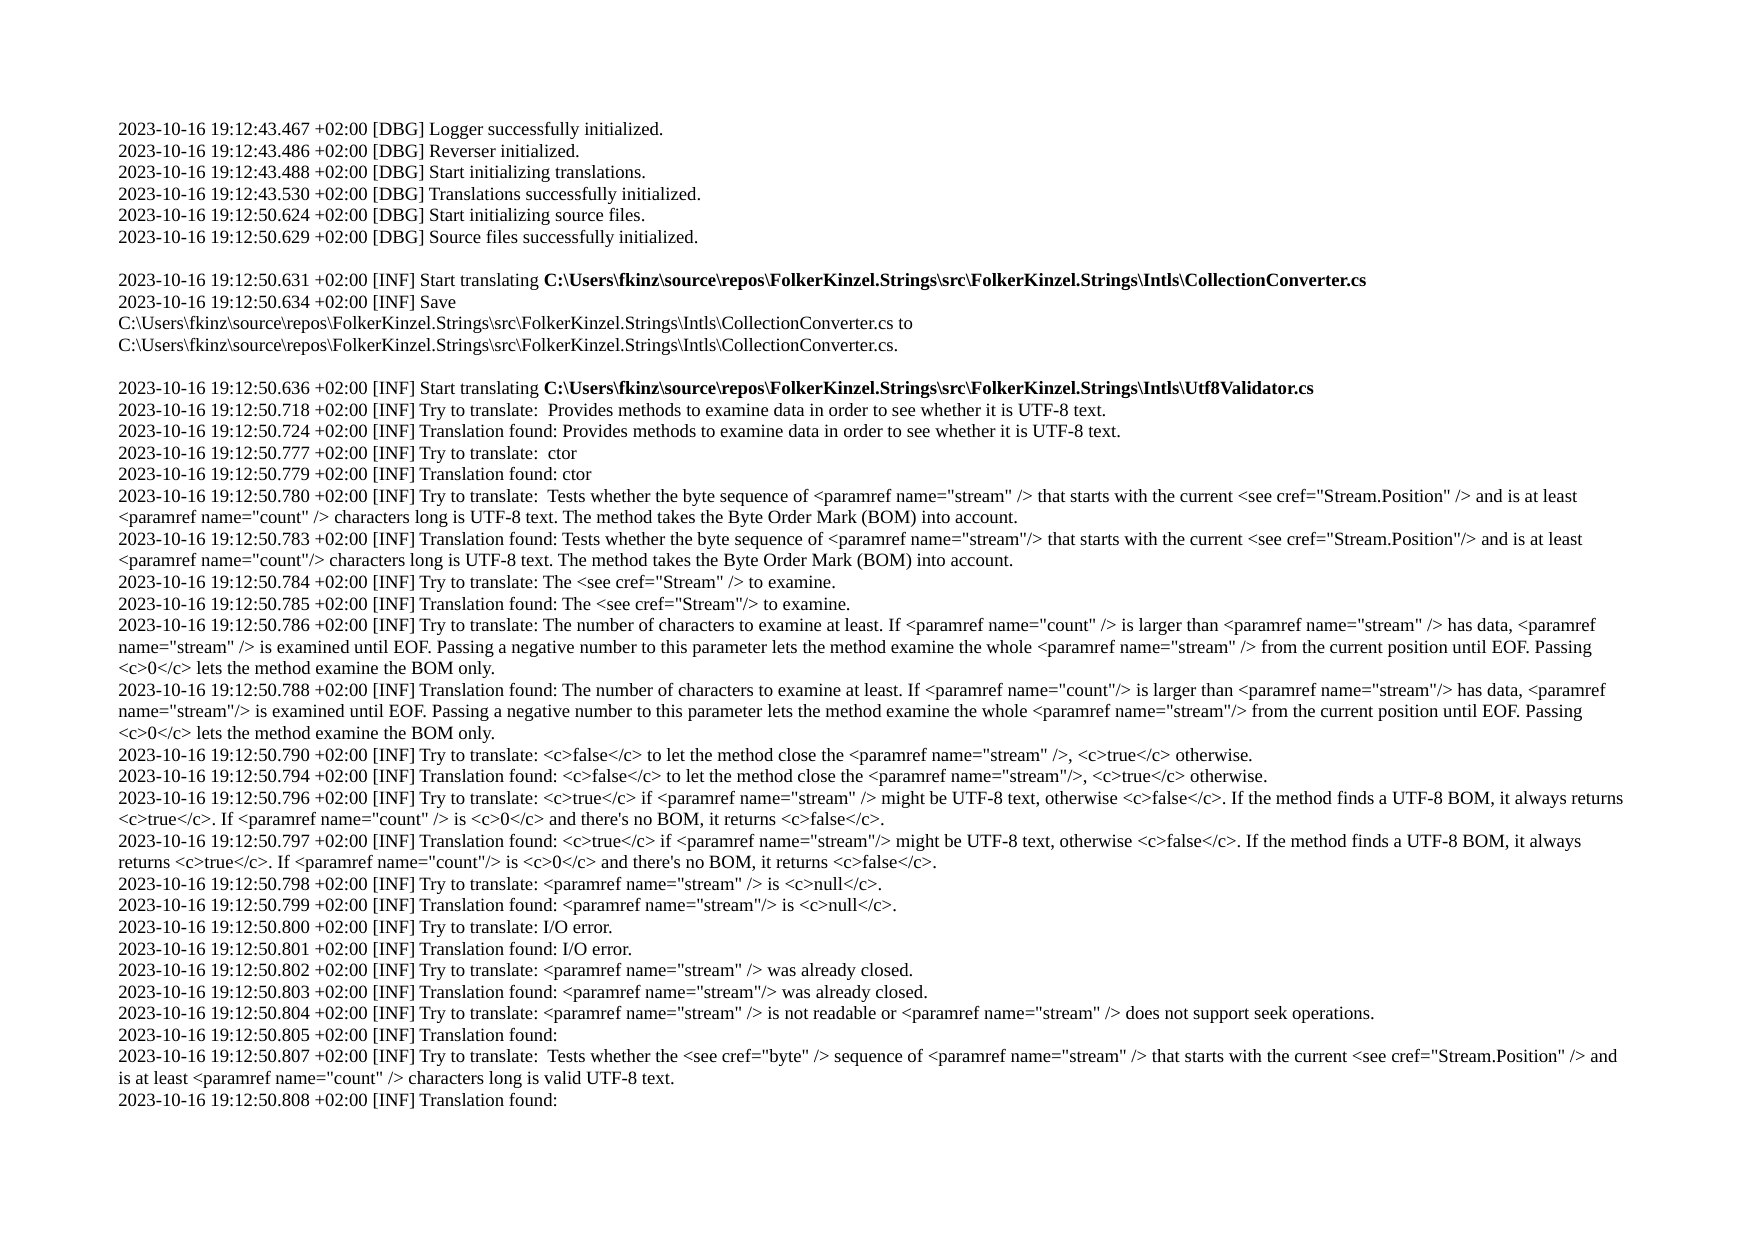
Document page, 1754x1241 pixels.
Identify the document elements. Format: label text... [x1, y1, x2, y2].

text 2023-10-16 19:12:50.718 +02:00 [INF] Try to translate: Provides methods to examine data in order to see whether it is UTF-8 text. [118, 398, 1636, 420]
text 2023-10-16 19:12:50.634 +02:00 [INF] Save C:\Users\fkinz\source\repos\FolkerKinzel.Strings\src\FolkerKinzel.Strings\Intls\CollectionConverter.cs to C:\Users\fkinz\source\repos\FolkerKinzel.Strings\src\FolkerKinzel.Strings\Intls\CollectionConverter.cs. [118, 291, 1636, 355]
text 2023-10-16 19:12:50.807 +02:00 [INF] Try to translate: Tests whether the <see cref="byte" /> sequence of <paramref name="stream" /> that starts with the current <see cref="Stream.Position" /> and is at least <paramref name="count" /> characters long is valid UTF-8 text. [118, 1045, 1636, 1088]
text 2023-10-16 19:12:50.803 +02:00 [INF] Translation found: <paramref name="stream"/> was already closed. [118, 981, 1636, 1002]
text 2023-10-16 19:12:43.530 +02:00 [DBG] Translations successfully initialized. [118, 183, 1636, 204]
text 2023-10-16 19:12:50.785 +02:00 [INF] Translation found: The <see cref="Stream"/> to examine. [118, 592, 1636, 614]
text 2023-10-16 19:12:43.467 +02:00 [DBG] Logger successfully initialized. [118, 118, 1636, 140]
text 2023-10-16 19:12:50.796 +02:00 [INF] Try to translate: <c>true</c> if <paramref name="stream" /> might be UTF-8 text, otherwise <c>false</c>. If the method finds a UTF-8 BOM, it always returns <c>true</c>. If <paramref name="count" /> is <c>0</c> and there's no BOM, it returns <c>false</c>. [118, 787, 1636, 830]
text 2023-10-16 19:12:50.783 +02:00 [INF] Translation found: Tests whether the byte sequence of <paramref name="stream"/> that starts with the current <see cref="Stream.Position"/> and is at least <paramref name="count"/> characters long is UTF-8 text. The method takes the Byte Order Mark (BOM) into account. [118, 528, 1636, 571]
text 2023-10-16 19:12:50.798 +02:00 [INF] Try to translate: <paramref name="stream" /> is <c>null</c>. [118, 873, 1636, 894]
text 2023-10-16 19:12:50.636 +02:00 [INF] Start translating C:\Users\fkinz\source\repos\FolkerKinzel.Strings\src\FolkerKinzel.Strings\Intls\Utf8Validator.cs [118, 377, 1636, 398]
text 2023-10-16 19:12:50.624 +02:00 [DBG] Start initializing source files. [118, 204, 1636, 226]
text 2023-10-16 19:12:50.629 +02:00 [DBG] Source files successfully initialized. [118, 226, 1636, 247]
text 2023-10-16 19:12:50.801 +02:00 [INF] Translation found: I/O error. [118, 937, 1636, 959]
text 2023-10-16 19:12:50.804 +02:00 [INF] Try to translate: <paramref name="stream" /> is not readable or <paramref name="stream" /> does not support seek operations. [118, 1002, 1636, 1024]
text 2023-10-16 19:12:50.779 +02:00 [INF] Translation found: ctor [118, 463, 1636, 485]
text 2023-10-16 19:12:50.802 +02:00 [INF] Try to translate: <paramref name="stream" /> was already closed. [118, 959, 1636, 981]
text 2023-10-16 19:12:43.486 +02:00 [DBG] Reverser initialized. [118, 140, 1636, 161]
text 2023-10-16 19:12:50.790 +02:00 [INF] Try to translate: <c>false</c> to let the method close the <paramref name="stream" />, <c>true</c> otherwise. [118, 743, 1636, 765]
text 2023-10-16 19:12:50.724 +02:00 [INF] Translation found: Provides methods to examine data in order to see whether it is UTF-8 text. [118, 420, 1636, 442]
text 2023-10-16 19:12:50.784 +02:00 [INF] Try to translate: The <see cref="Stream" /> to examine. [118, 571, 1636, 592]
text 2023-10-16 19:12:50.808 +02:00 [INF] Translation found: [118, 1088, 1636, 1110]
text 2023-10-16 19:12:50.799 +02:00 [INF] Translation found: <paramref name="stream"/> is <c>null</c>. [118, 894, 1636, 916]
text 2023-10-16 19:12:43.488 +02:00 [DBG] Start initializing translations. [118, 161, 1636, 183]
text 2023-10-16 19:12:50.777 +02:00 [INF] Try to translate: ctor [118, 442, 1636, 463]
text 2023-10-16 19:12:50.786 +02:00 [INF] Try to translate: The number of characters to examine at least. If <paramref name="count" /> is larger than <paramref name="stream" /> has data, <paramref name="stream" /> is examined until EOF. Passing a negative number to this parameter lets the method examine the whole <paramref name="stream" /> from the current position until EOF. Passing <c>0</c> lets the method examine the BOM only. [118, 614, 1636, 679]
text 2023-10-16 19:12:50.805 +02:00 [INF] Translation found: [118, 1024, 1636, 1045]
text 2023-10-16 19:12:50.780 +02:00 [INF] Try to translate: Tests whether the byte sequence of <paramref name="stream" /> that starts with the current <see cref="Stream.Position" /> and is at least <paramref name="count" /> characters long is UTF-8 text. The method takes the Byte Order Mark (BOM) into account. [118, 485, 1636, 528]
text 2023-10-16 19:12:50.800 +02:00 [INF] Try to translate: I/O error. [118, 916, 1636, 937]
text 2023-10-16 19:12:50.794 +02:00 [INF] Translation found: <c>false</c> to let the method close the <paramref name="stream"/>, <c>true</c> otherwise. [118, 765, 1636, 787]
text 2023-10-16 19:12:50.631 +02:00 [INF] Start translating C:\Users\fkinz\source\repos\FolkerKinzel.Strings\src\FolkerKinzel.Strings\Intls\CollectionConverter.cs [118, 269, 1636, 291]
text 2023-10-16 19:12:50.797 +02:00 [INF] Translation found: <c>true</c> if <paramref name="stream"/> might be UTF-8 text, otherwise <c>false</c>. If the method finds a UTF-8 BOM, it always returns <c>true</c>. If <paramref name="count"/> is <c>0</c> and there's no BOM, it returns <c>false</c>. [118, 830, 1636, 873]
text 2023-10-16 19:12:50.788 +02:00 [INF] Translation found: The number of characters to examine at least. If <paramref name="count"/> is larger than <paramref name="stream"/> has data, <paramref name="stream"/> is examined until EOF. Passing a negative number to this parameter lets the method examine the whole <paramref name="stream"/> from the current position until EOF. Passing <c>0</c> lets the method examine the BOM only. [118, 679, 1636, 743]
